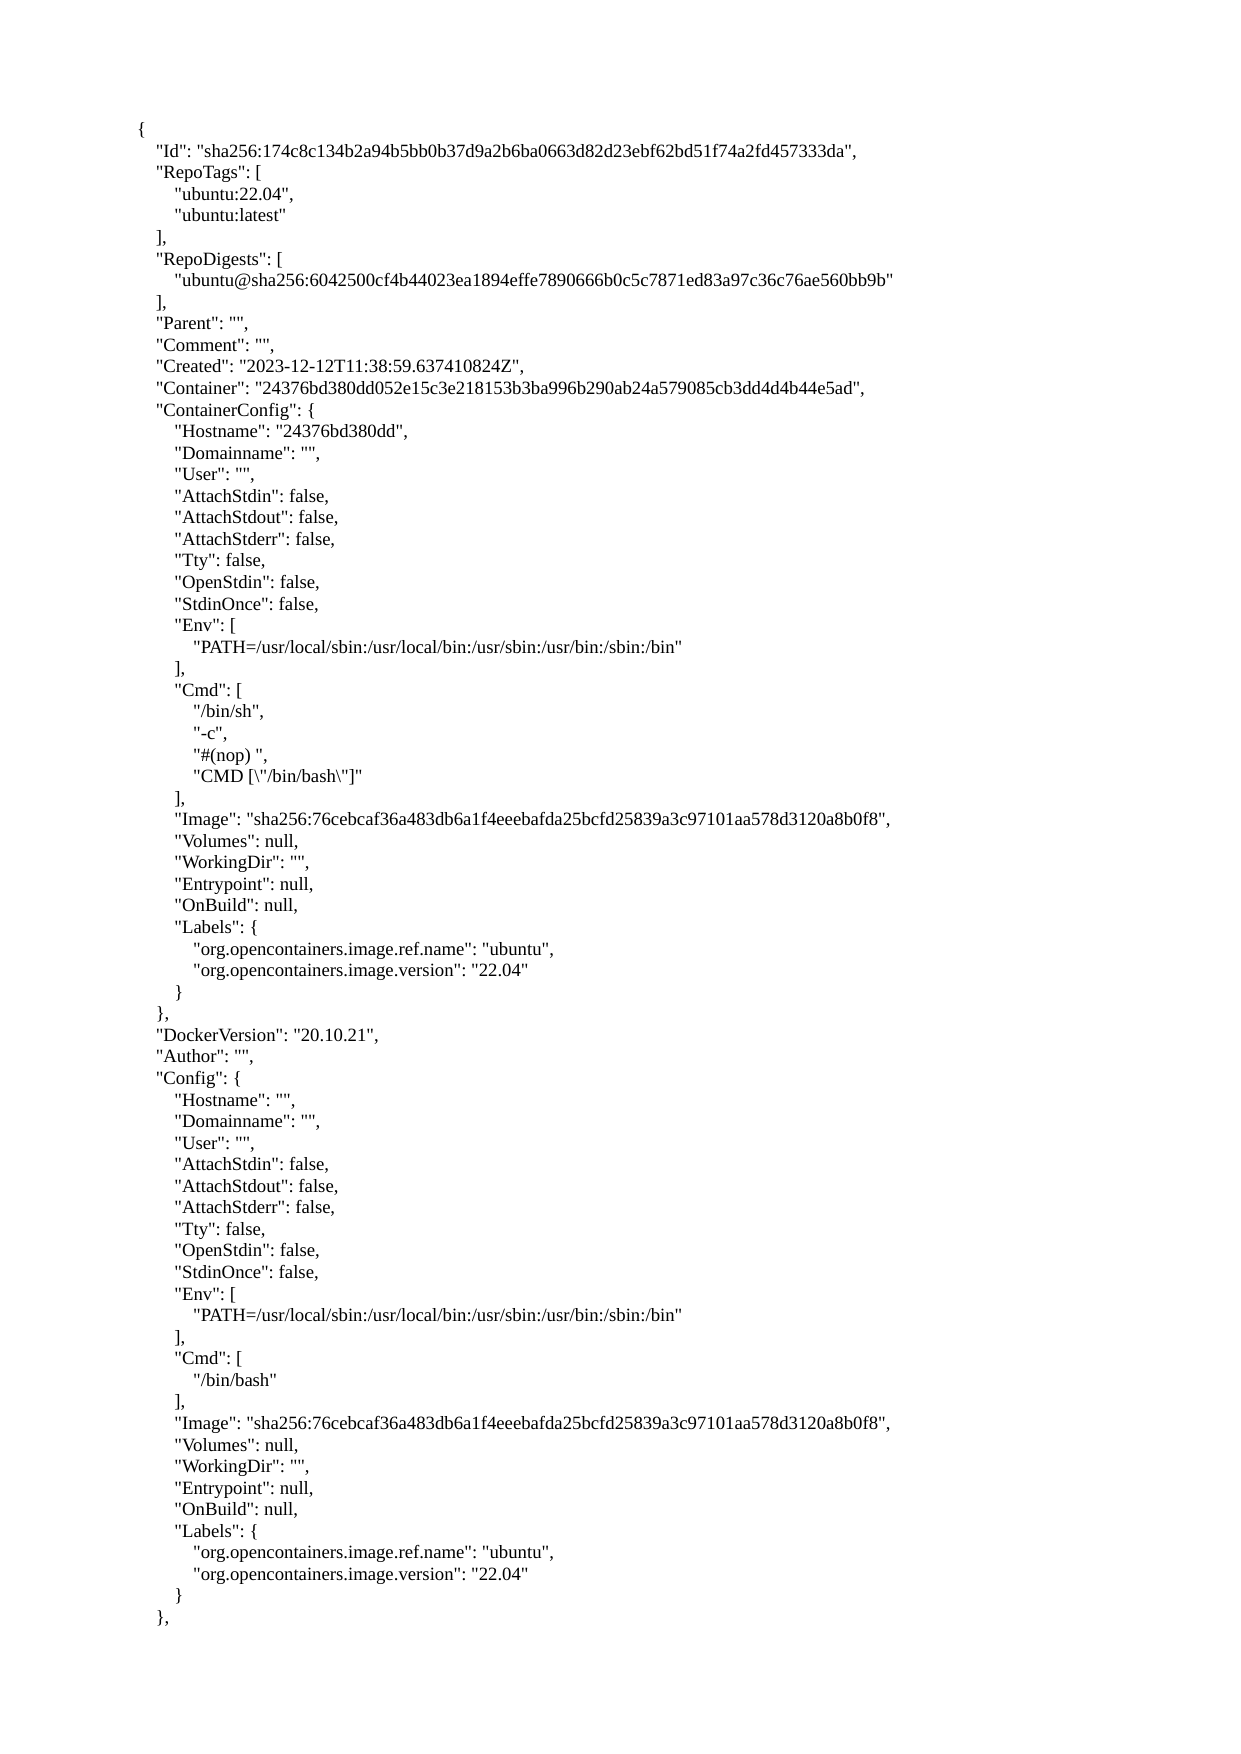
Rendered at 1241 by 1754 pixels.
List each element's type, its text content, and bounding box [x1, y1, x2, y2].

text ], [118, 291, 1122, 312]
text "Tty": false, [118, 549, 1122, 571]
text "StdinOnce": false, [118, 1261, 1122, 1282]
text "Author": "", [118, 1045, 1122, 1067]
text "Entrypoint": null, [118, 873, 1122, 894]
text "ubuntu:latest" [118, 204, 1122, 226]
text "RepoTags": [ [118, 161, 1122, 183]
text "OpenStdin": false, [118, 571, 1122, 592]
text "WorkingDir": "", [118, 851, 1122, 873]
text "StdinOnce": false, [118, 592, 1122, 614]
text "OnBuild": null, [118, 894, 1122, 916]
text "Env": [ [118, 614, 1122, 636]
text "Cmd": [ [118, 679, 1122, 700]
text "WorkingDir": "", [118, 1455, 1122, 1477]
text "CMD [\"/bin/bash\"]" [118, 765, 1122, 787]
text }, [118, 1002, 1122, 1024]
text "OpenStdin": false, [118, 1239, 1122, 1261]
text { [118, 118, 1122, 140]
text "Id": "sha256:174c8c134b2a94b5bb0b37d9a2b6ba0663d82d23ebf62bd51f74a2fd457333da", [118, 140, 1122, 161]
text "AttachStderr": false, [118, 1196, 1122, 1218]
text ], [118, 1390, 1122, 1412]
text "Comment": "", [118, 334, 1122, 355]
text "Hostname": "", [118, 1088, 1122, 1110]
text "-c", [118, 722, 1122, 743]
text } [118, 1584, 1122, 1606]
text "Labels": { [118, 1520, 1122, 1541]
text "AttachStdin": false, [118, 1153, 1122, 1175]
text "RepoDigests": [ [118, 247, 1122, 269]
text "Image": "sha256:76cebcaf36a483db6a1f4eeebafda25bcfd25839a3c97101aa578d3120a8b0f8", [118, 1412, 1122, 1433]
text "org.opencontainers.image.version": "22.04" [118, 1563, 1122, 1584]
text "Volumes": null, [118, 830, 1122, 851]
text "User": "", [118, 1132, 1122, 1153]
text "Container": "24376bd380dd052e15c3e218153b3ba996b290ab24a579085cb3dd4d4b44e5ad", [118, 377, 1122, 398]
text "User": "", [118, 463, 1122, 485]
text "AttachStdout": false, [118, 506, 1122, 528]
text "Config": { [118, 1067, 1122, 1088]
text "Volumes": null, [118, 1433, 1122, 1455]
text "DockerVersion": "20.10.21", [118, 1024, 1122, 1045]
text "org.opencontainers.image.ref.name": "ubuntu", [118, 1541, 1122, 1563]
text "/bin/sh", [118, 700, 1122, 722]
text "PATH=/usr/local/sbin:/usr/local/bin:/usr/sbin:/usr/bin:/sbin:/bin" [118, 1304, 1122, 1326]
text "AttachStdout": false, [118, 1175, 1122, 1196]
text ], [118, 226, 1122, 247]
text "#(nop) ", [118, 743, 1122, 765]
text "org.opencontainers.image.ref.name": "ubuntu", [118, 937, 1122, 959]
text "/bin/bash" [118, 1369, 1122, 1390]
text "Env": [ [118, 1282, 1122, 1304]
text "PATH=/usr/local/sbin:/usr/local/bin:/usr/sbin:/usr/bin:/sbin:/bin" [118, 636, 1122, 657]
text "Cmd": [ [118, 1347, 1122, 1369]
text "Domainname": "", [118, 1110, 1122, 1132]
text ], [118, 787, 1122, 808]
text "org.opencontainers.image.version": "22.04" [118, 959, 1122, 981]
text ], [118, 657, 1122, 679]
text "Tty": false, [118, 1218, 1122, 1239]
text } [118, 981, 1122, 1002]
text "ubuntu:22.04", [118, 183, 1122, 204]
text "ContainerConfig": { [118, 398, 1122, 420]
text "Entrypoint": null, [118, 1477, 1122, 1498]
text "AttachStderr": false, [118, 528, 1122, 549]
text "OnBuild": null, [118, 1498, 1122, 1520]
text "Hostname": "24376bd380dd", [118, 420, 1122, 442]
text "ubuntu@sha256:6042500cf4b44023ea1894effe7890666b0c5c7871ed83a97c36c76ae560bb9b" [118, 269, 1122, 291]
text }, [118, 1606, 1122, 1627]
text "Labels": { [118, 916, 1122, 937]
text ], [118, 1326, 1122, 1347]
text "Created": "2023-12-12T11:38:59.637410824Z", [118, 355, 1122, 377]
text "Image": "sha256:76cebcaf36a483db6a1f4eeebafda25bcfd25839a3c97101aa578d3120a8b0f8", [118, 808, 1122, 830]
text "Domainname": "", [118, 442, 1122, 463]
text "Parent": "", [118, 312, 1122, 334]
text "AttachStdin": false, [118, 485, 1122, 506]
